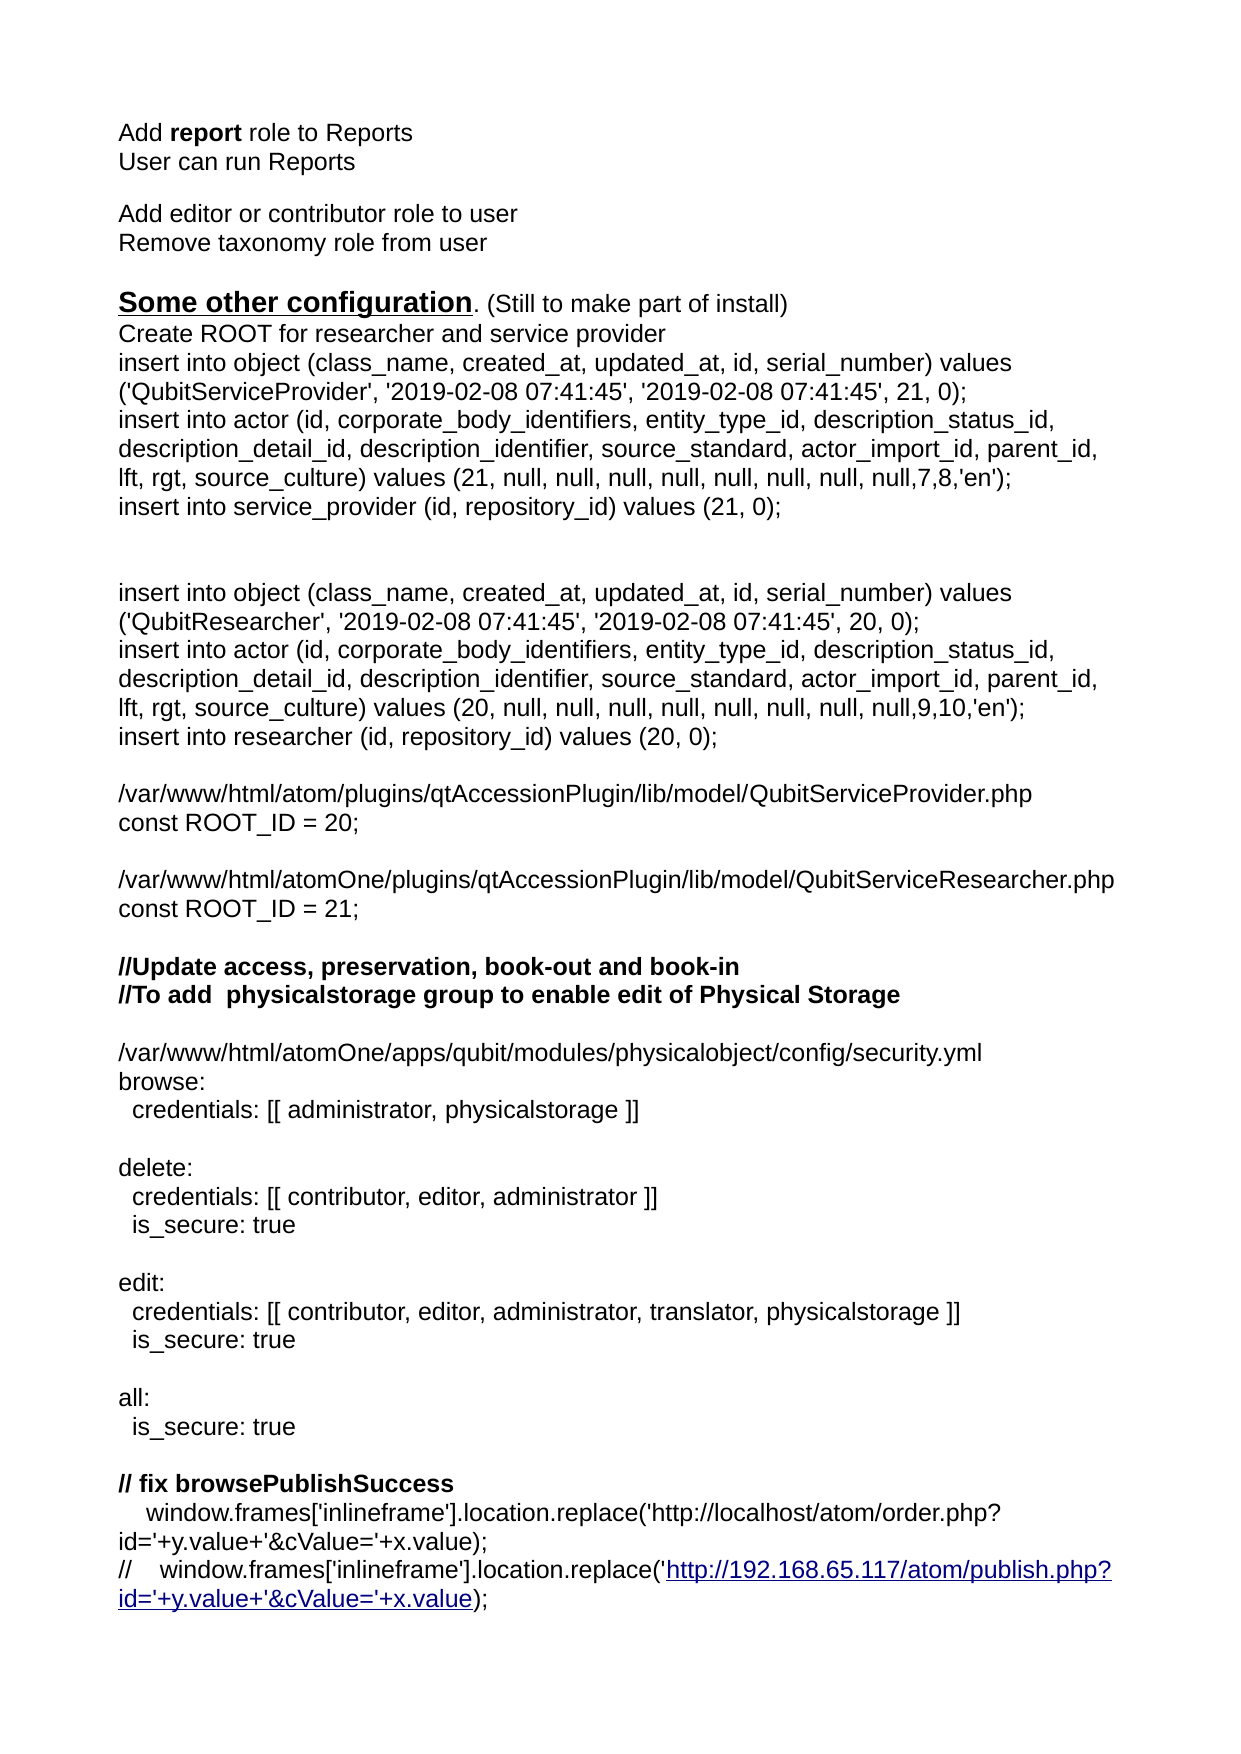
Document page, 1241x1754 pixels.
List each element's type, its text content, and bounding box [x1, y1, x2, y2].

text Add report role to Reports [118, 118, 1122, 147]
text edit: [118, 1268, 1122, 1297]
text //Update access, preservation, book-out and book-in [118, 952, 1122, 980]
text window.frames['inlineframe'].location.replace('http://localhost/atom/order.php?id='+y.value+'&cValue='+x.value); [118, 1498, 1122, 1555]
text is_secure: true [118, 1325, 1122, 1354]
text const ROOT_ID = 20; [118, 808, 1122, 837]
text insert into actor (id, corporate_body_identifiers, entity_type_id, description_status_id, description_detail_id, description_identifier, source_standard, actor_import_id, parent_id, lft, rgt, source_culture) values (21, null, null, null, null, null, null, null, null,7,8,'en'); [118, 405, 1122, 492]
text insert into object (class_name, created_at, updated_at, id, serial_number) values ('QubitServiceProvider', '2019-02-08 07:41:45', '2019-02-08 07:41:45', 21, 0); [118, 348, 1122, 405]
text insert into actor (id, corporate_body_identifiers, entity_type_id, description_status_id, description_detail_id, description_identifier, source_standard, actor_import_id, parent_id, lft, rgt, source_culture) values (20, null, null, null, null, null, null, null, null,9,10,'en'); [118, 635, 1122, 722]
text Remove taxonomy role from user [118, 228, 1122, 257]
text all: [118, 1383, 1122, 1412]
text const ROOT_ID = 21; [118, 894, 1122, 923]
text //To add physicalstorage group to enable edit of Physical Storage [118, 980, 1122, 1009]
text is_secure: true [118, 1412, 1122, 1440]
text Some other configuration. (Still to make part of install) [118, 286, 1122, 319]
text /var/www/html/atom/plugins/qtAccessionPlugin/lib/model/QubitServiceProvider.php [118, 779, 1122, 808]
text insert into object (class_name, created_at, updated_at, id, serial_number) values ('QubitResearcher', '2019-02-08 07:41:45', '2019-02-08 07:41:45', 20, 0); [118, 578, 1122, 635]
text Add editor or contributor role to user [118, 199, 1122, 228]
text credentials: [[ contributor, editor, administrator ]] [118, 1182, 1122, 1210]
text insert into service_provider (id, repository_id) values (21, 0); [118, 492, 1122, 520]
text is_secure: true [118, 1210, 1122, 1239]
text Create ROOT for researcher and service provider [118, 319, 1122, 348]
text // fix browsePublishSuccess [118, 1469, 1122, 1498]
text insert into researcher (id, repository_id) values (20, 0); [118, 722, 1122, 750]
text /var/www/html/atomOne/plugins/qtAccessionPlugin/lib/model/QubitServiceResearcher.php [118, 865, 1122, 894]
text browse: [118, 1067, 1122, 1095]
text credentials: [[ contributor, editor, administrator, translator, physicalstorage ]] [118, 1297, 1122, 1325]
text credentials: [[ administrator, physicalstorage ]] [118, 1095, 1122, 1124]
text // window.frames['inlineframe'].location.replace('http://192.168.65.117/atom/publish.php?id='+y.value+'&cValue='+x.value); [118, 1555, 1122, 1613]
text /var/www/html/atomOne/apps/qubit/modules/physicalobject/config/security.yml [118, 1038, 1122, 1067]
text delete: [118, 1153, 1122, 1182]
text User can run Reports [118, 147, 1122, 176]
